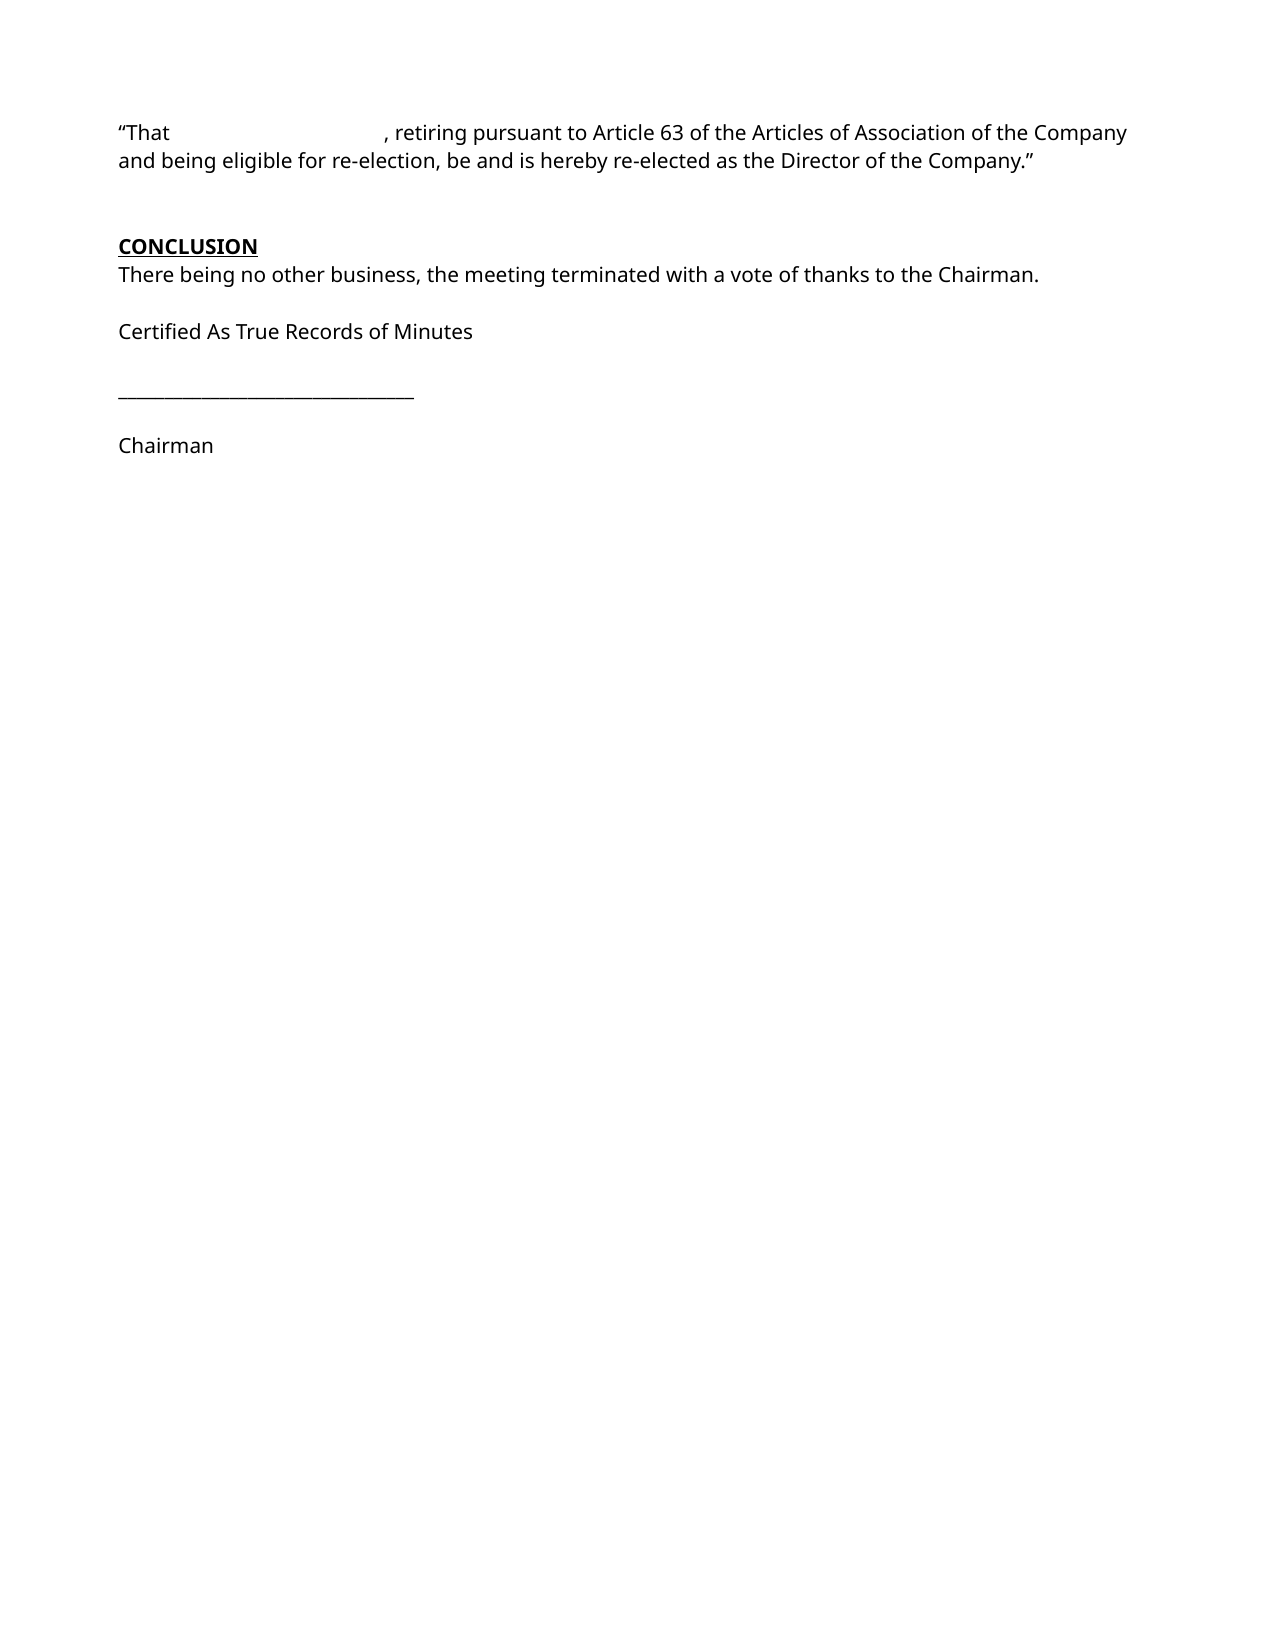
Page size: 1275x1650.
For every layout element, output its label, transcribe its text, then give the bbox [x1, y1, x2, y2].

text There being no other business, the meeting terminated with a vote of thanks to the Chairman. [118, 260, 1157, 289]
text <get_chairman(o.id)> [118, 402, 1157, 431]
text ________________________________ [118, 374, 1157, 402]
text “That <get_chairman(o.id)>, retiring pursuant to Article 63 of the Articles of Association of the Company and being eligible for re-election, be and is hereby re-elected as the Director of the Company.” [118, 118, 1157, 175]
text CONCLUSION [118, 232, 1157, 260]
text Certified As True Records of Minutes [118, 317, 1157, 346]
text Chairman [118, 431, 1157, 459]
